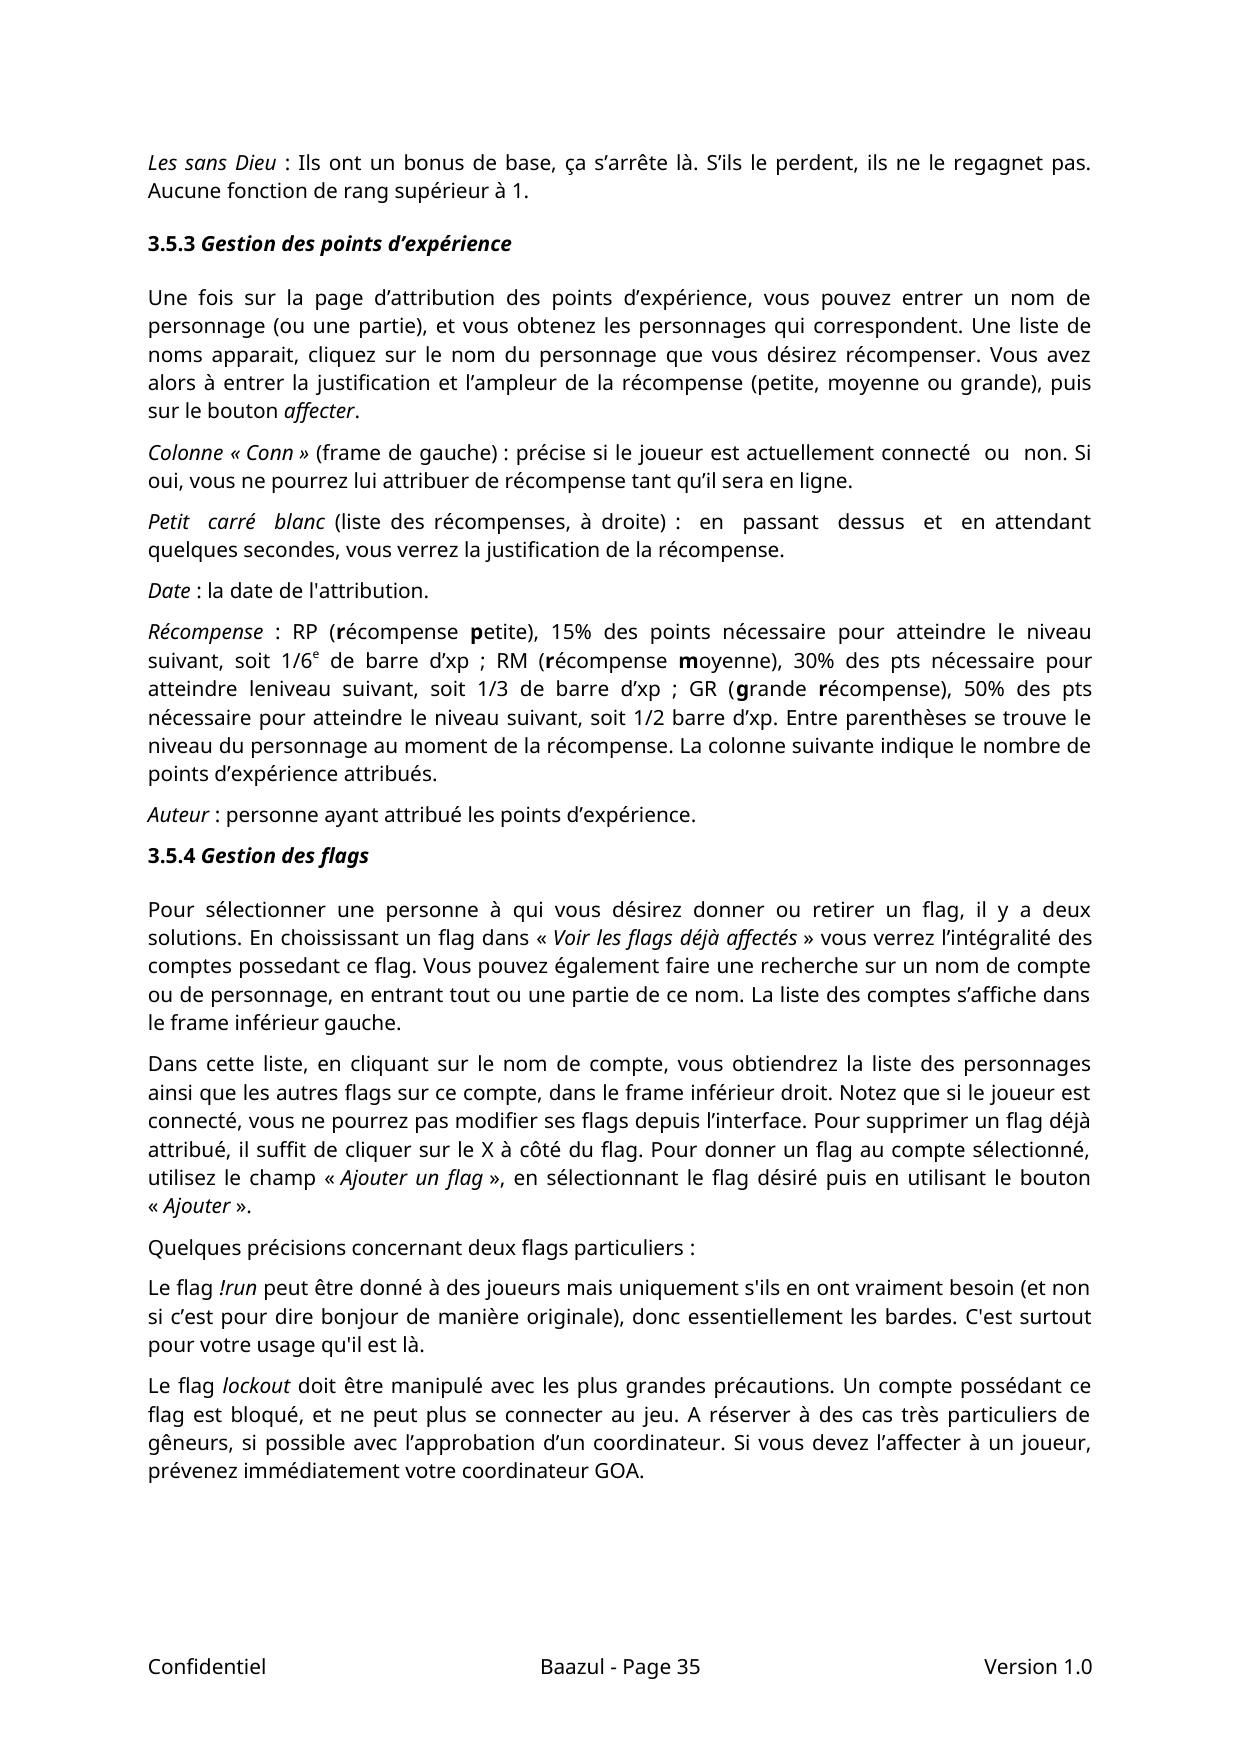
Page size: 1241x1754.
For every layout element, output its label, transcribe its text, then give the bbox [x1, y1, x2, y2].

text Petit carré blanc (liste des récompenses, à droite) : en passant dessus et en attendant quelques secondes, vous verrez la justification de la récompense. [148, 507, 1093, 564]
subtitle Gestion des points d’expérience [148, 229, 1093, 258]
text Pour sélectionner une personne à qui vous désirez donner ou retirer un flag, il y a deux solutions. En choississant un flag dans « Voir les flags déjà affectés » vous verrez l’intégralité des comptes possedant ce flag. Vous pouvez également faire une recherche sur un nom de compte ou de personnage, en entrant tout ou une partie de ce nom. La liste des comptes s’affiche dans le frame inférieur gauche. [148, 895, 1093, 1037]
text Le flag !run peut être donné à des joueurs mais uniquement s'ils en ont vraiment besoin (et non si c’est pour dire bonjour de manière originale), donc essentiellement les bardes. C'est surtout pour votre usage qu'il est là. [148, 1273, 1093, 1359]
text Auteur : personne ayant attribué les points d’expérience. [148, 800, 1093, 829]
text Date : la date de l'attribution. [148, 576, 1093, 605]
text Dans cette liste, en cliquant sur le nom de compte, vous obtiendrez la liste des personnages ainsi que les autres flags sur ce compte, dans le frame inférieur droit. Notez que si le joueur est connecté, vous ne pourrez pas modifier ses flags depuis l’interface. Pour supprimer un flag déjà attribué, il suffit de cliquer sur le X à côté du flag. Pour donner un flag au compte sélectionné, utilisez le champ « Ajouter un flag », en sélectionnant le flag désiré puis en utilisant le bouton « Ajouter ». [148, 1049, 1093, 1220]
text Une fois sur la page d’attribution des points d’expérience, vous pouvez entrer un nom de personnage (ou une partie), et vous obtenez les personnages qui correspondent. Une liste de noms apparait, cliquez sur le nom du personnage que vous désirez récompenser. Vous avez alors à entrer la justification et l’ampleur de la récompense (petite, moyenne ou grande), puis sur le bouton affecter. [148, 283, 1093, 425]
text Colonne « Conn » (frame de gauche) : précise si le joueur est actuellement connecté ou non. Si oui, vous ne pourrez lui attribuer de récompense tant qu’il sera en ligne. [148, 438, 1093, 494]
subtitle Gestion des flags [148, 841, 1093, 870]
text Les sans Dieu : Ils ont un bonus de base, ça s’arrête là. S’ils le perdent, ils ne le regagnet pas. Aucune fonction de rang supérieur à 1. [148, 148, 1093, 204]
text Récompense : RP (récompense petite), 15% des points nécessaire pour atteindre le niveau suivant, soit 1/6e de barre d’xp ; RM (récompense moyenne), 30% des pts nécessaire pour atteindre leniveau suivant, soit 1/3 de barre d’xp ; GR (grande récompense), 50% des pts nécessaire pour atteindre le niveau suivant, soit 1/2 barre d’xp. Entre parenthèses se trouve le niveau du personnage au moment de la récompense. La colonne suivante indique le nombre de points d’expérience attribués. [148, 617, 1093, 788]
text Quelques précisions concernant deux flags particuliers : [148, 1233, 1093, 1261]
text Le flag lockout doit être manipulé avec les plus grandes précautions. Un compte possédant ce flag est bloqué, et ne peut plus se connecter au jeu. A réserver à des cas très particuliers de gêneurs, si possible avec l’approbation d’un coordinateur. Si vous devez l’affecter à un joueur, prévenez immédiatement votre coordinateur GOA. [148, 1371, 1093, 1485]
